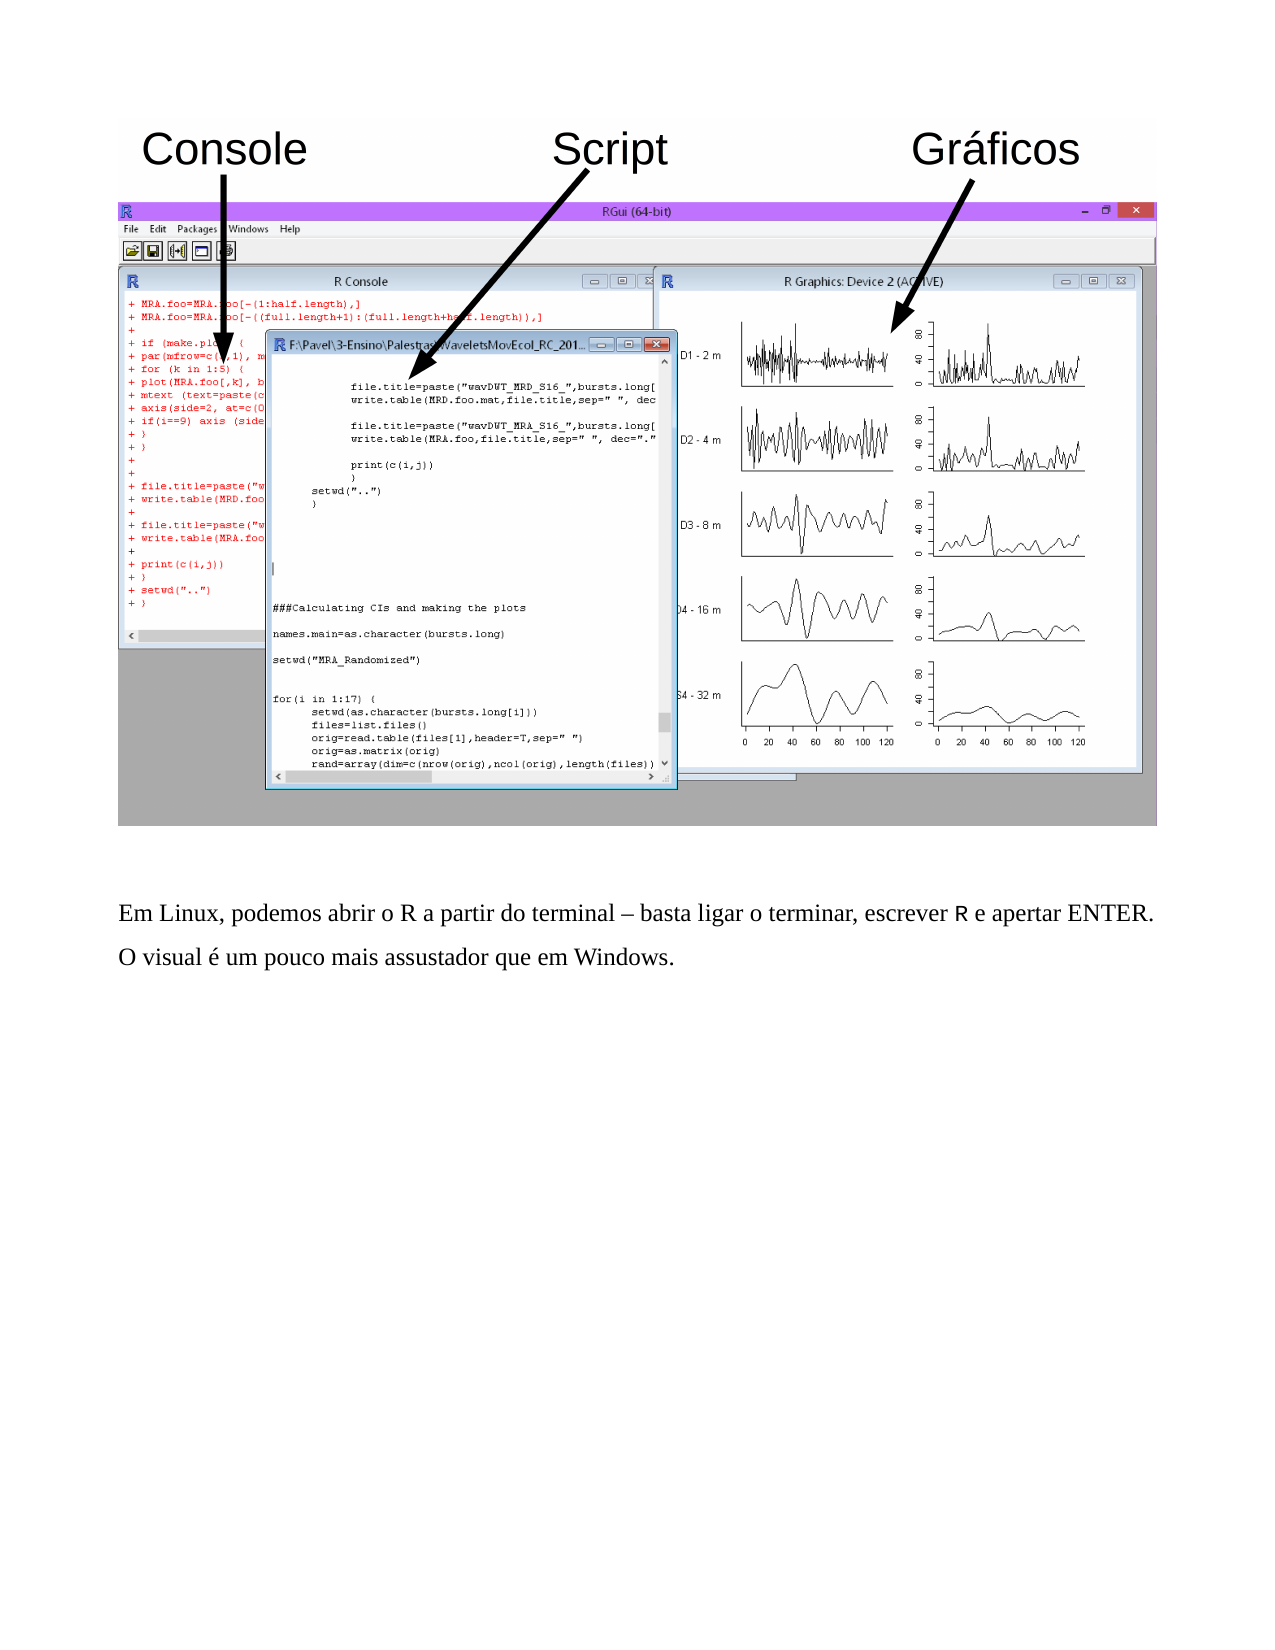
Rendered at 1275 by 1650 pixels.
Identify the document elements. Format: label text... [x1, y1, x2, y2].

picture [118, 118, 1157, 826]
text Em Linux, podemos abrir o R a partir do terminal – basta ligar o terminar, escrever R e apertar ENTER. O visual é um pouco mais assustador que em Windows. [118, 898, 1157, 971]
